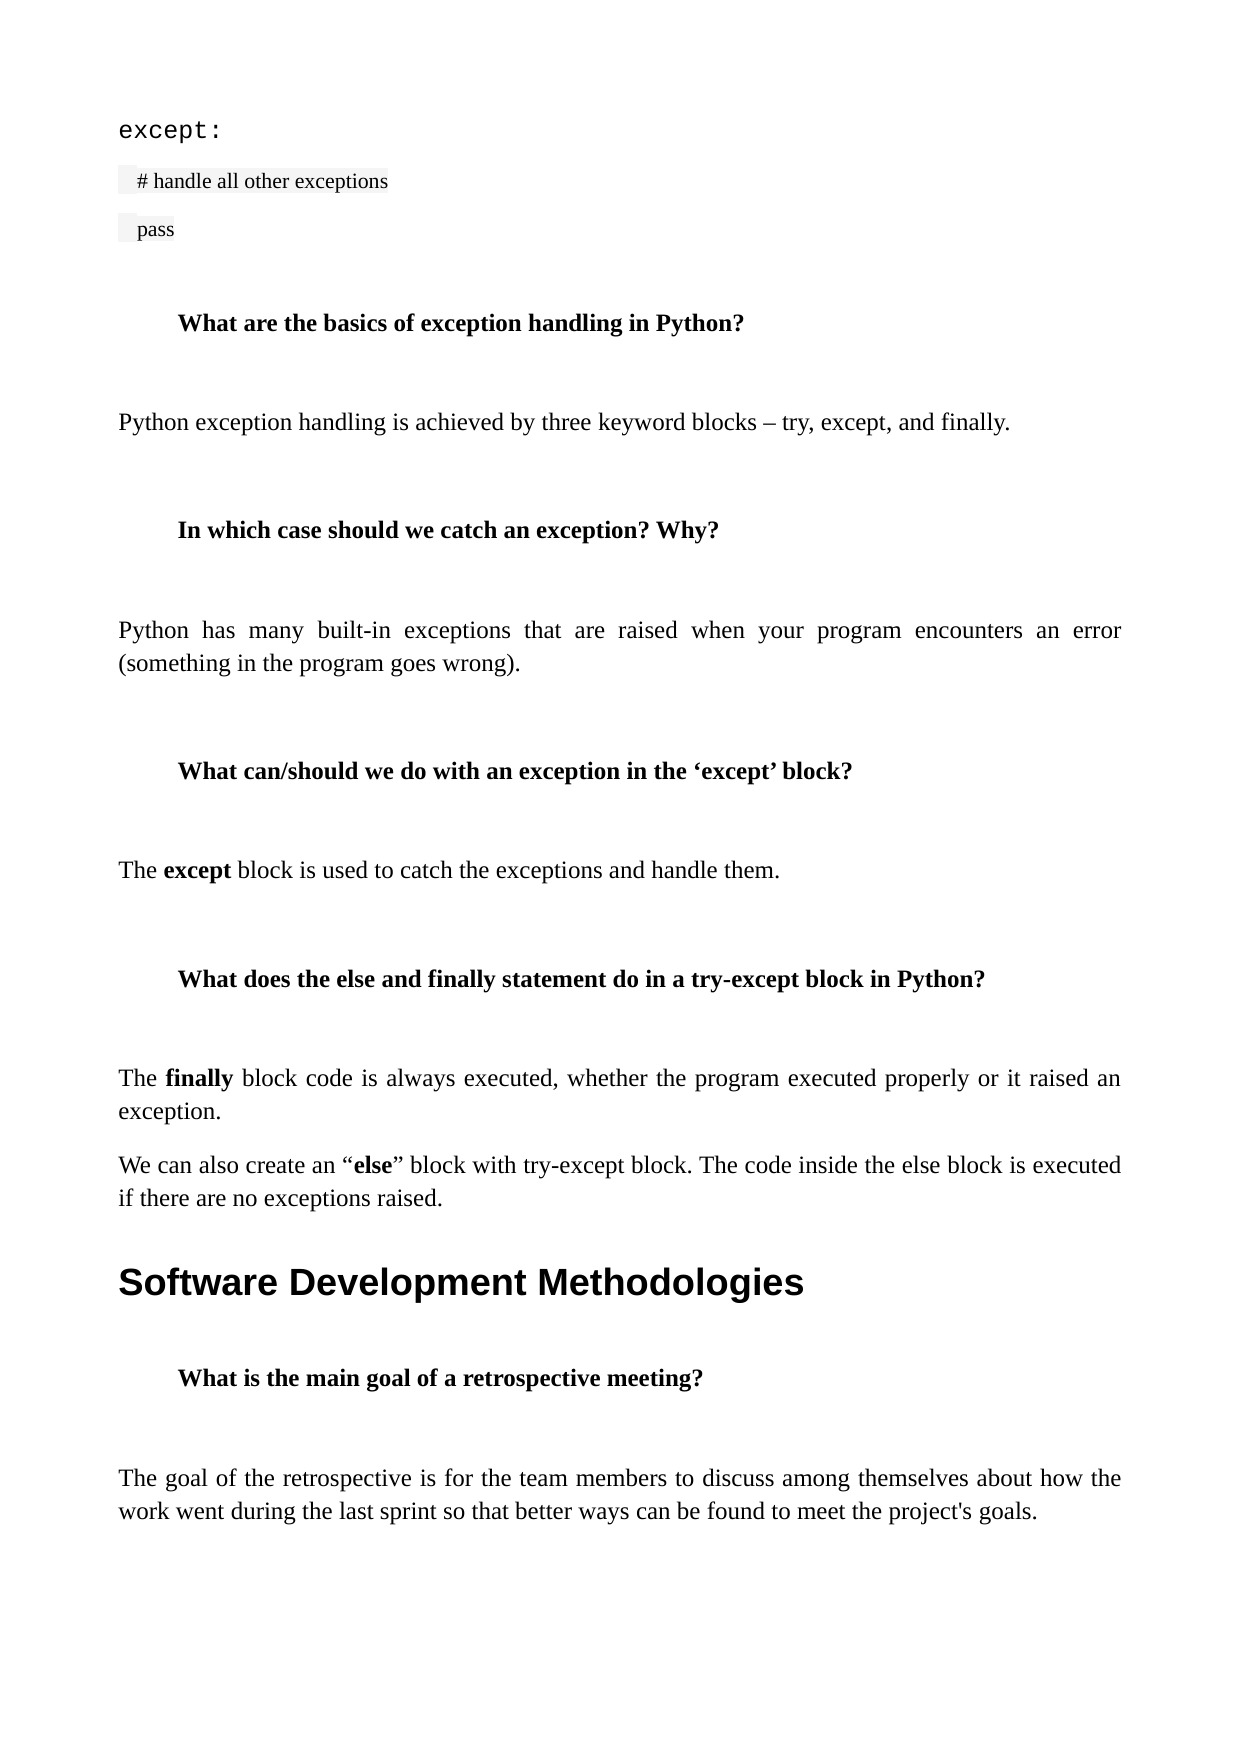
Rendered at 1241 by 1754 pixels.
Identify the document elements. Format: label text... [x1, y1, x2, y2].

text What is the main goal of a retrospective meeting? [177, 1363, 1063, 1392]
text In which case should we catch an exception? Why? [177, 515, 1063, 544]
text What can/should we do with an exception in the ‘except’ block? [177, 756, 1063, 785]
list We can also create an “else” block with try-except block. The code inside the else block is executed if there are no exceptions raised. [118, 1150, 1122, 1212]
text What does the else and finally statement do in a try-except block in Python? [177, 964, 1063, 992]
list Python exception handling is achieved by three keyword blocks – try, except, and finally. [118, 407, 1122, 436]
text except: [118, 118, 1122, 146]
text The finally block code is always executed, whether the program executed properly or it raised an exception. [118, 1063, 1122, 1125]
text Python has many built-in exceptions that are raised when your program encounters an error (something in the program goes wrong). [118, 615, 1122, 677]
text pass [118, 213, 1122, 242]
text The except block is used to catch the exceptions and handle them. [118, 856, 1122, 884]
text What are the basics of exception handling in Python? [177, 308, 1063, 336]
subtitle Software Development Methodologies [118, 1259, 1122, 1303]
text # handle all other exceptions [118, 165, 1122, 194]
text The goal of the retrospective is for the team members to discuss among themselves about how the work went during the last sprint so that better ways can be found to meet the project's goals. [118, 1463, 1122, 1524]
